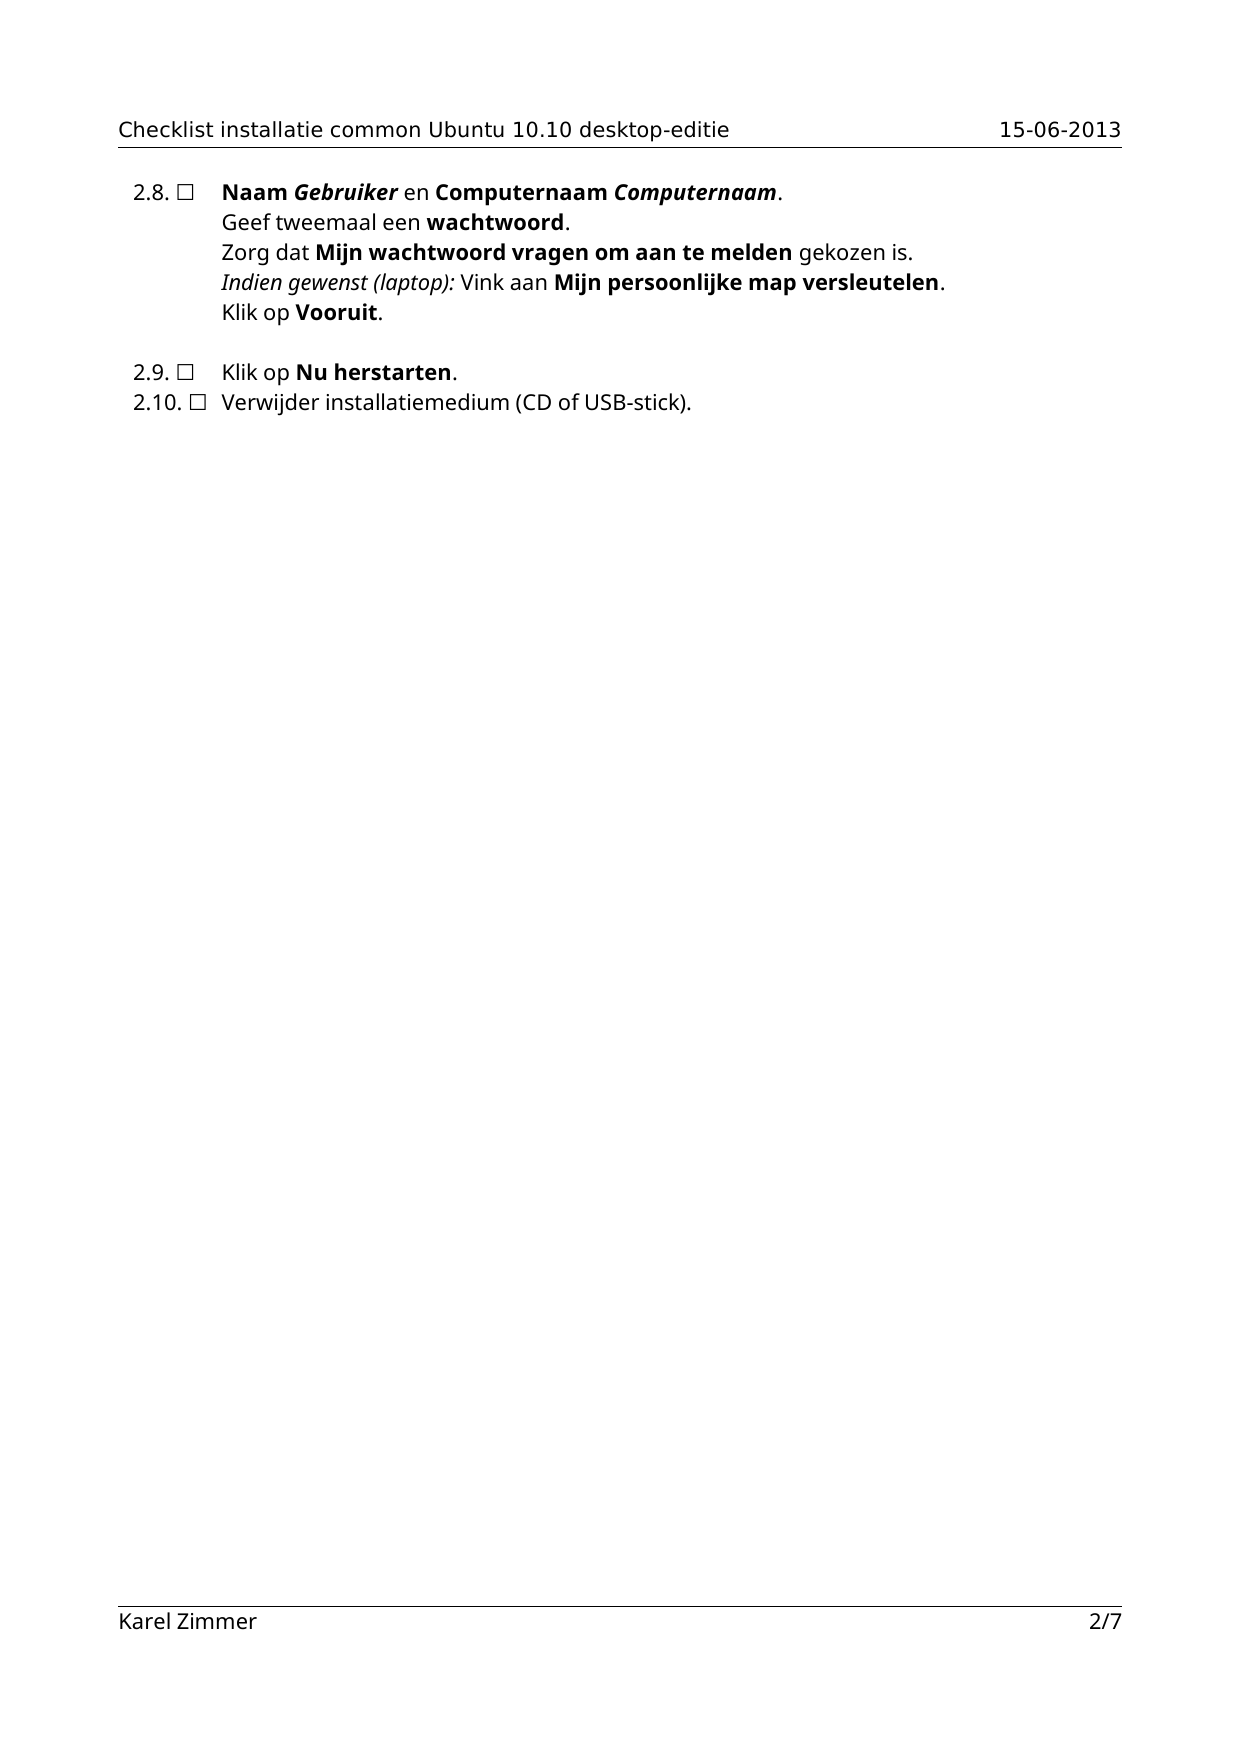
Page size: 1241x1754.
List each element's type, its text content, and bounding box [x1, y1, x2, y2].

list Verwijder installatiemedium (CD of USB-stick). [133, 387, 1122, 417]
list Naam Gebruiker en Computernaam Computernaam. Geef tweemaal een wachtwoord. Zorg dat Mijn wachtwoord vragen om aan te melden gekozen is. Indien gewenst (laptop): Vink aan Mijn persoonlijke map versleutelen. Klik op Vooruit. [133, 177, 1122, 327]
list Klik op Nu herstarten. [133, 357, 1122, 387]
